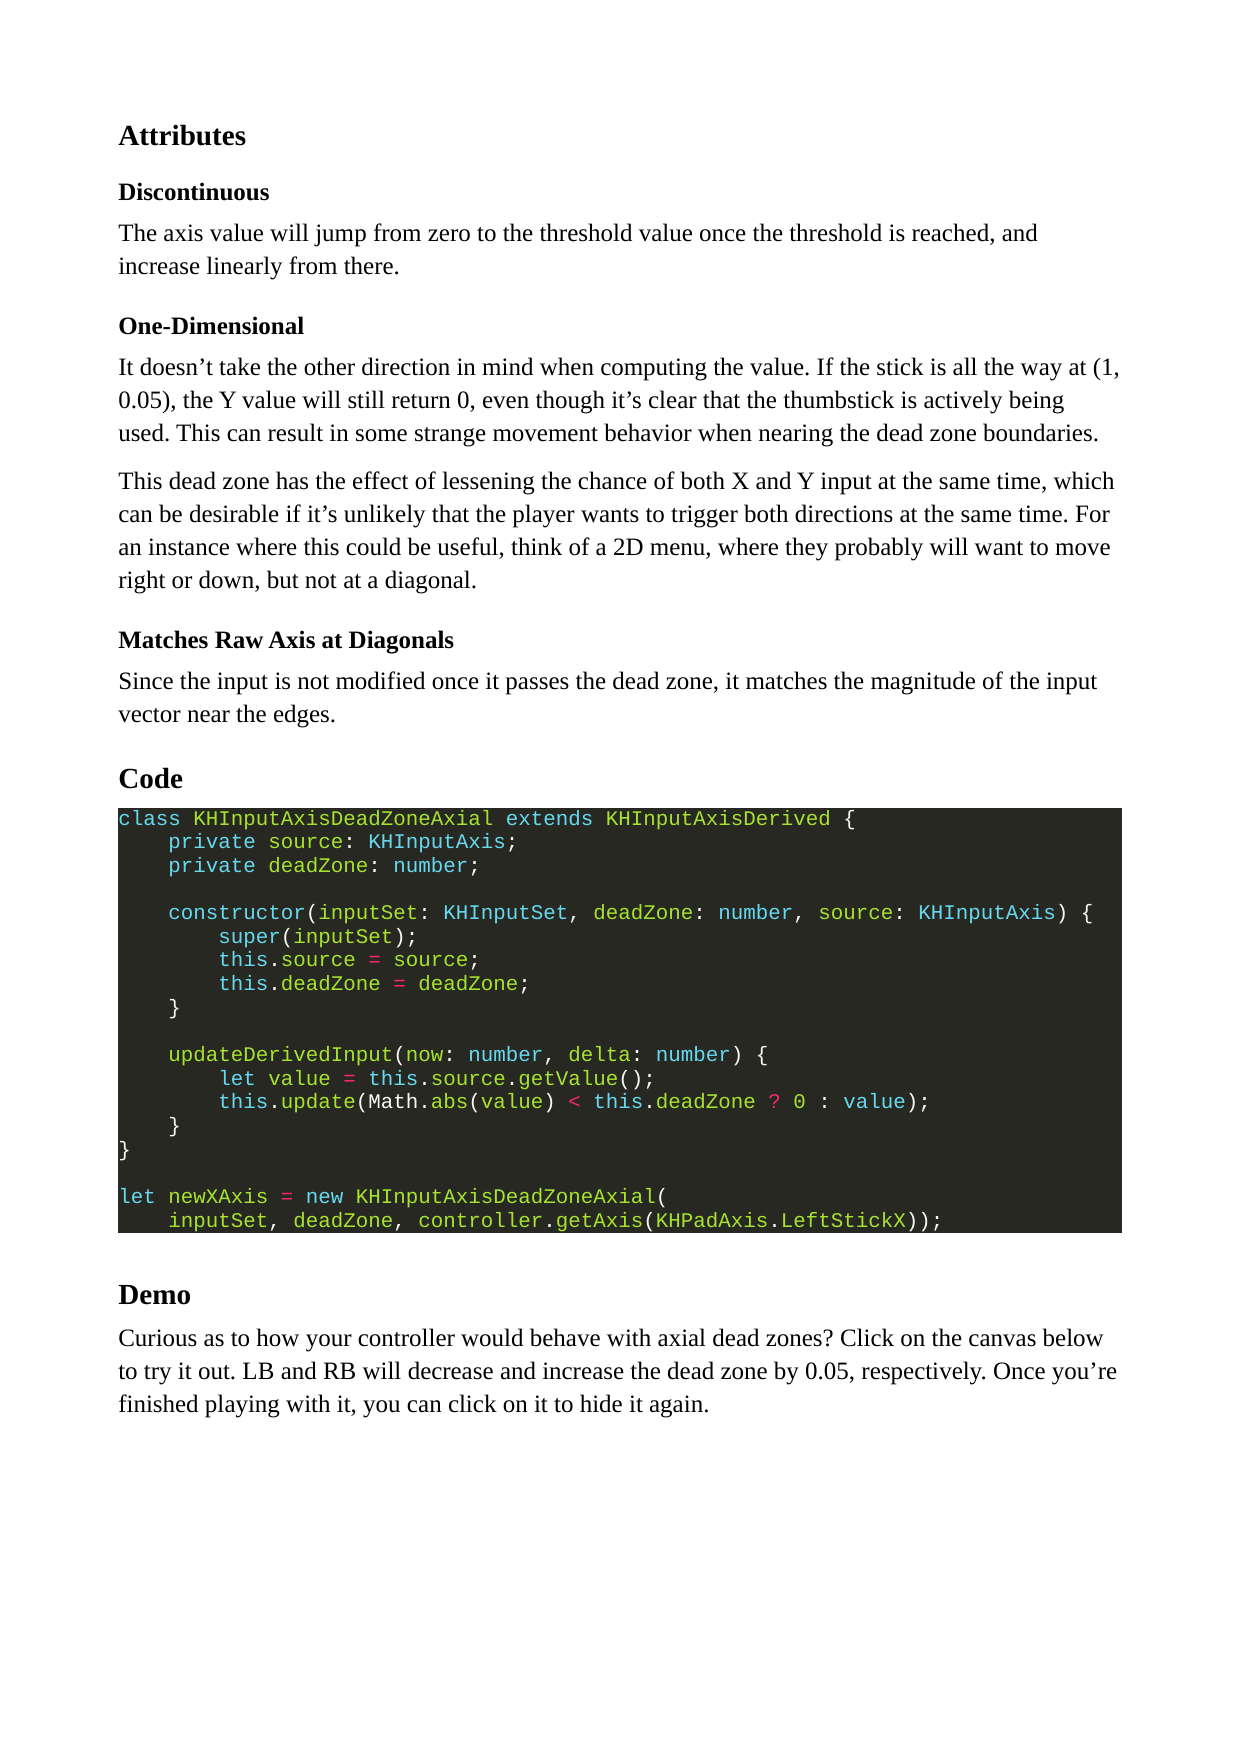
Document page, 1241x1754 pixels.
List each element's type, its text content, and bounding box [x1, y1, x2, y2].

text } [118, 1139, 1122, 1162]
text let newXAxis = new KHInputAxisDeadZoneAxial( [118, 1186, 1122, 1209]
text constructor(inputSet: KHInputSet, deadZone: number, source: KHInputAxis) { [118, 902, 1122, 926]
text Curious as to how your controller would behave with axial dead zones? Click on the canvas below to try it out. LB and RB will decrease and increase the dead zone by 0.05, respectively. Once you’re finished playing with it, you can click on it to hide it again. [118, 1323, 1122, 1418]
text this.update(Math.abs(value) < this.deadZone ? 0 : value); [118, 1091, 1122, 1115]
text super(inputSet); [118, 926, 1122, 949]
text It doesn’t take the other direction in mind when computing the value. If the stick is all the way at (1, 0.05), the Y value will still return 0, even though it’s clear that the thumbstick is actively being used. This can result in some strange movement behavior when nearing the dead zone boundaries. [118, 352, 1122, 447]
text updateDerivedInput(now: number, delta: number) { [118, 1044, 1122, 1068]
subtitle Attributes [118, 118, 1122, 152]
text class KHInputAxisDeadZoneAxial extends KHInputAxisDerived { [118, 808, 1122, 831]
text } [118, 997, 1122, 1020]
subtitle Matches Raw Axis at Diagonals [118, 625, 1122, 654]
text } [118, 1115, 1122, 1139]
text let value = this.source.getValue(); [118, 1068, 1122, 1091]
subtitle Code [118, 762, 1122, 795]
text this.deadZone = deadZone; [118, 973, 1122, 997]
text private deadZone: number; [118, 855, 1122, 878]
text The axis value will jump from zero to the threshold value once the threshold is reached, and increase linearly from there. [118, 218, 1122, 280]
text This dead zone has the effect of lessening the chance of both X and Y input at the same time, which can be desirable if it’s unlikely that the player wants to trigger both directions at the same time. For an instance where this could be useful, think of a 2D menu, where they probably will want to move right or down, but not at a diagonal. [118, 466, 1122, 594]
subtitle One-Dimensional [118, 311, 1122, 340]
subtitle Discontinuous [118, 177, 1122, 205]
subtitle Demo [118, 1277, 1122, 1311]
text inputSet, deadZone, controller.getAxis(KHPadAxis.LeftStickX)); [118, 1209, 1122, 1233]
text Since the input is not modified once it passes the dead zone, it matches the magnitude of the input vector near the edges. [118, 666, 1122, 728]
text private source: KHInputAxis; [118, 831, 1122, 855]
text this.source = source; [118, 949, 1122, 973]
